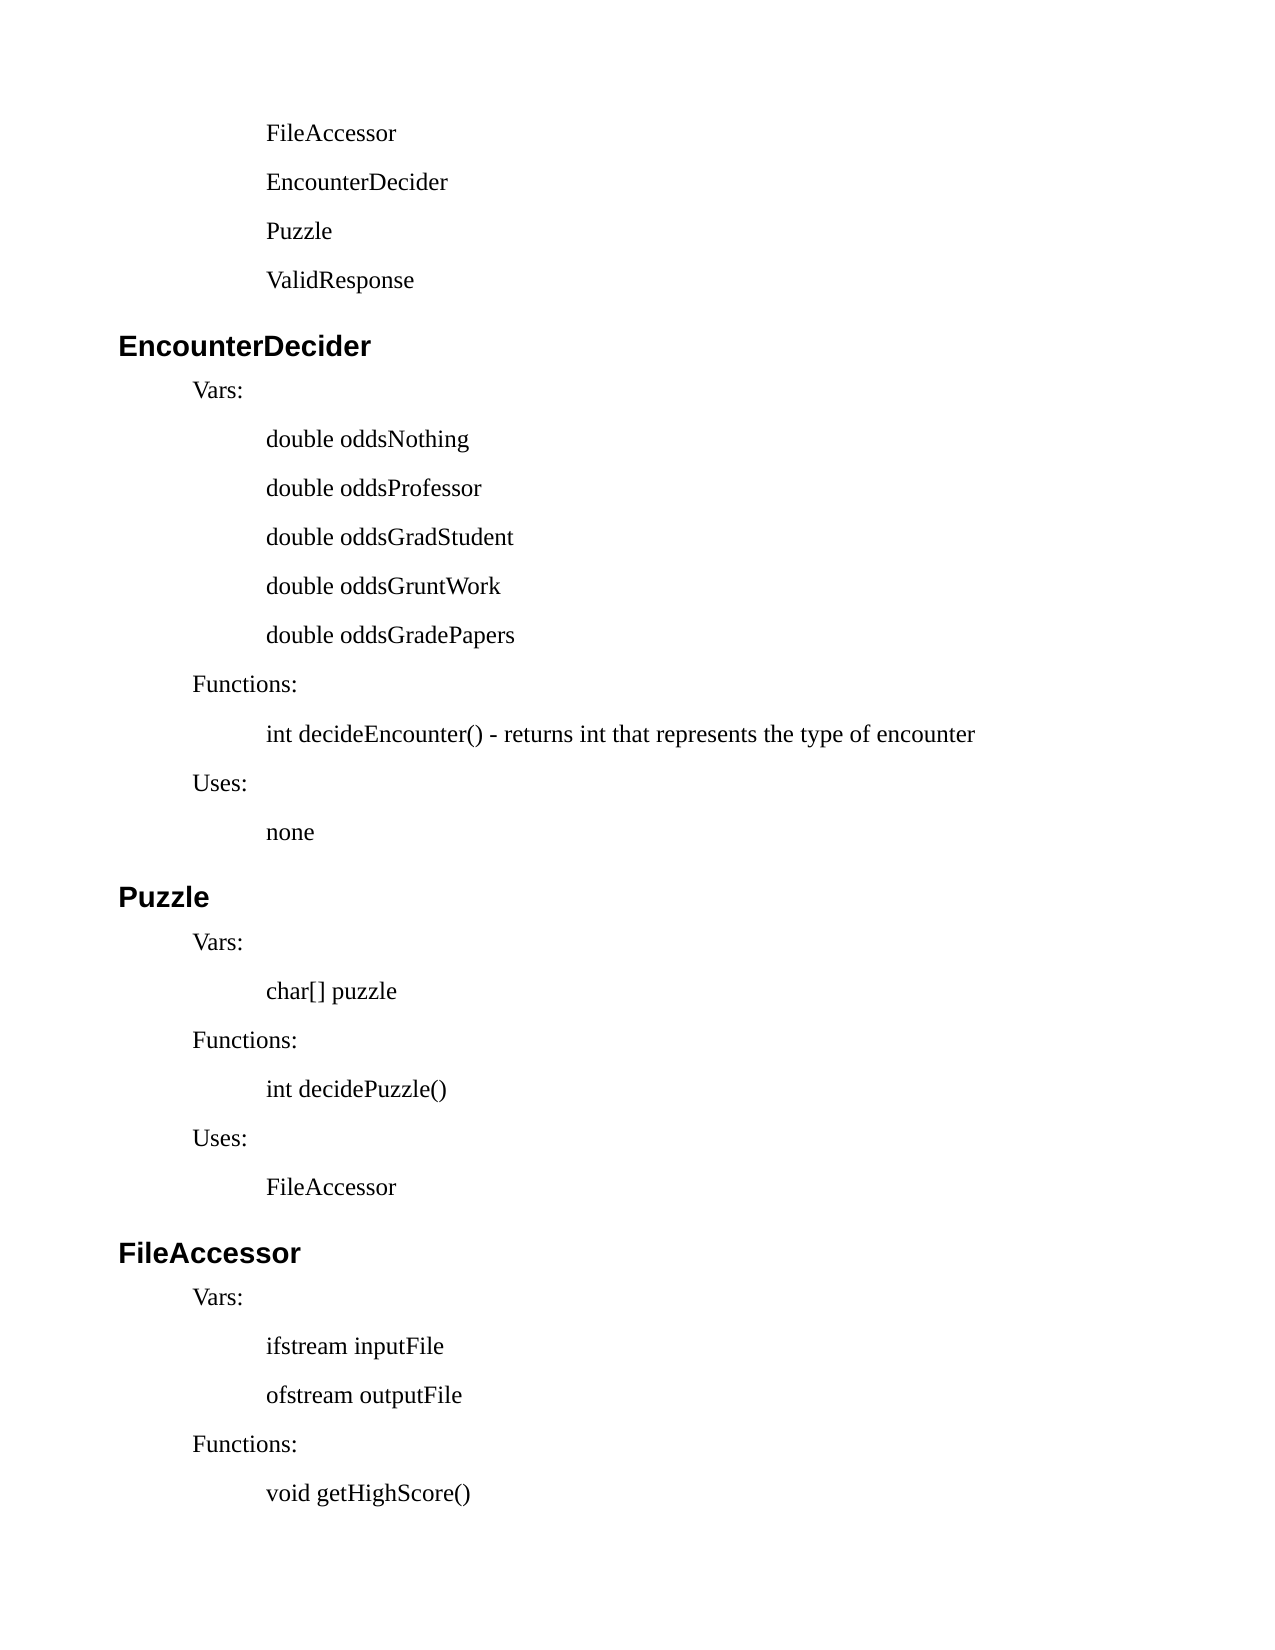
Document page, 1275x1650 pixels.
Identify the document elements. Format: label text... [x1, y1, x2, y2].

text Vars: [118, 1282, 1157, 1311]
text double oddsNothing [118, 424, 1157, 453]
text Puzzle [118, 216, 1157, 245]
text none [118, 817, 1157, 846]
text double oddsGradePapers [118, 621, 1157, 649]
text int decideEncounter() - returns int that represents the type of encounter [118, 719, 1157, 747]
text Uses: [118, 768, 1157, 796]
subtitle EncounterDecider [118, 329, 1157, 363]
text Uses: [118, 1123, 1157, 1152]
text ifstream inputFile [118, 1331, 1157, 1360]
text Vars: [118, 375, 1157, 404]
subtitle Puzzle [118, 880, 1157, 914]
text Functions: [118, 1429, 1157, 1458]
text ofstream outputFile [118, 1380, 1157, 1409]
text double oddsGruntWork [118, 571, 1157, 600]
text Vars: [118, 927, 1157, 955]
text void getHighScore() [118, 1478, 1157, 1507]
subtitle FileAccessor [118, 1236, 1157, 1269]
text EncounterDecider [118, 167, 1157, 196]
text Functions: [118, 1025, 1157, 1053]
text char[] puzzle [118, 976, 1157, 1004]
text FileAccessor [118, 118, 1157, 147]
text FileAccessor [118, 1172, 1157, 1201]
text Functions: [118, 669, 1157, 698]
text ValidResponse [118, 265, 1157, 294]
text double oddsGradStudent [118, 522, 1157, 551]
text double oddsProfessor [118, 473, 1157, 502]
text int decidePuzzle() [118, 1074, 1157, 1103]
